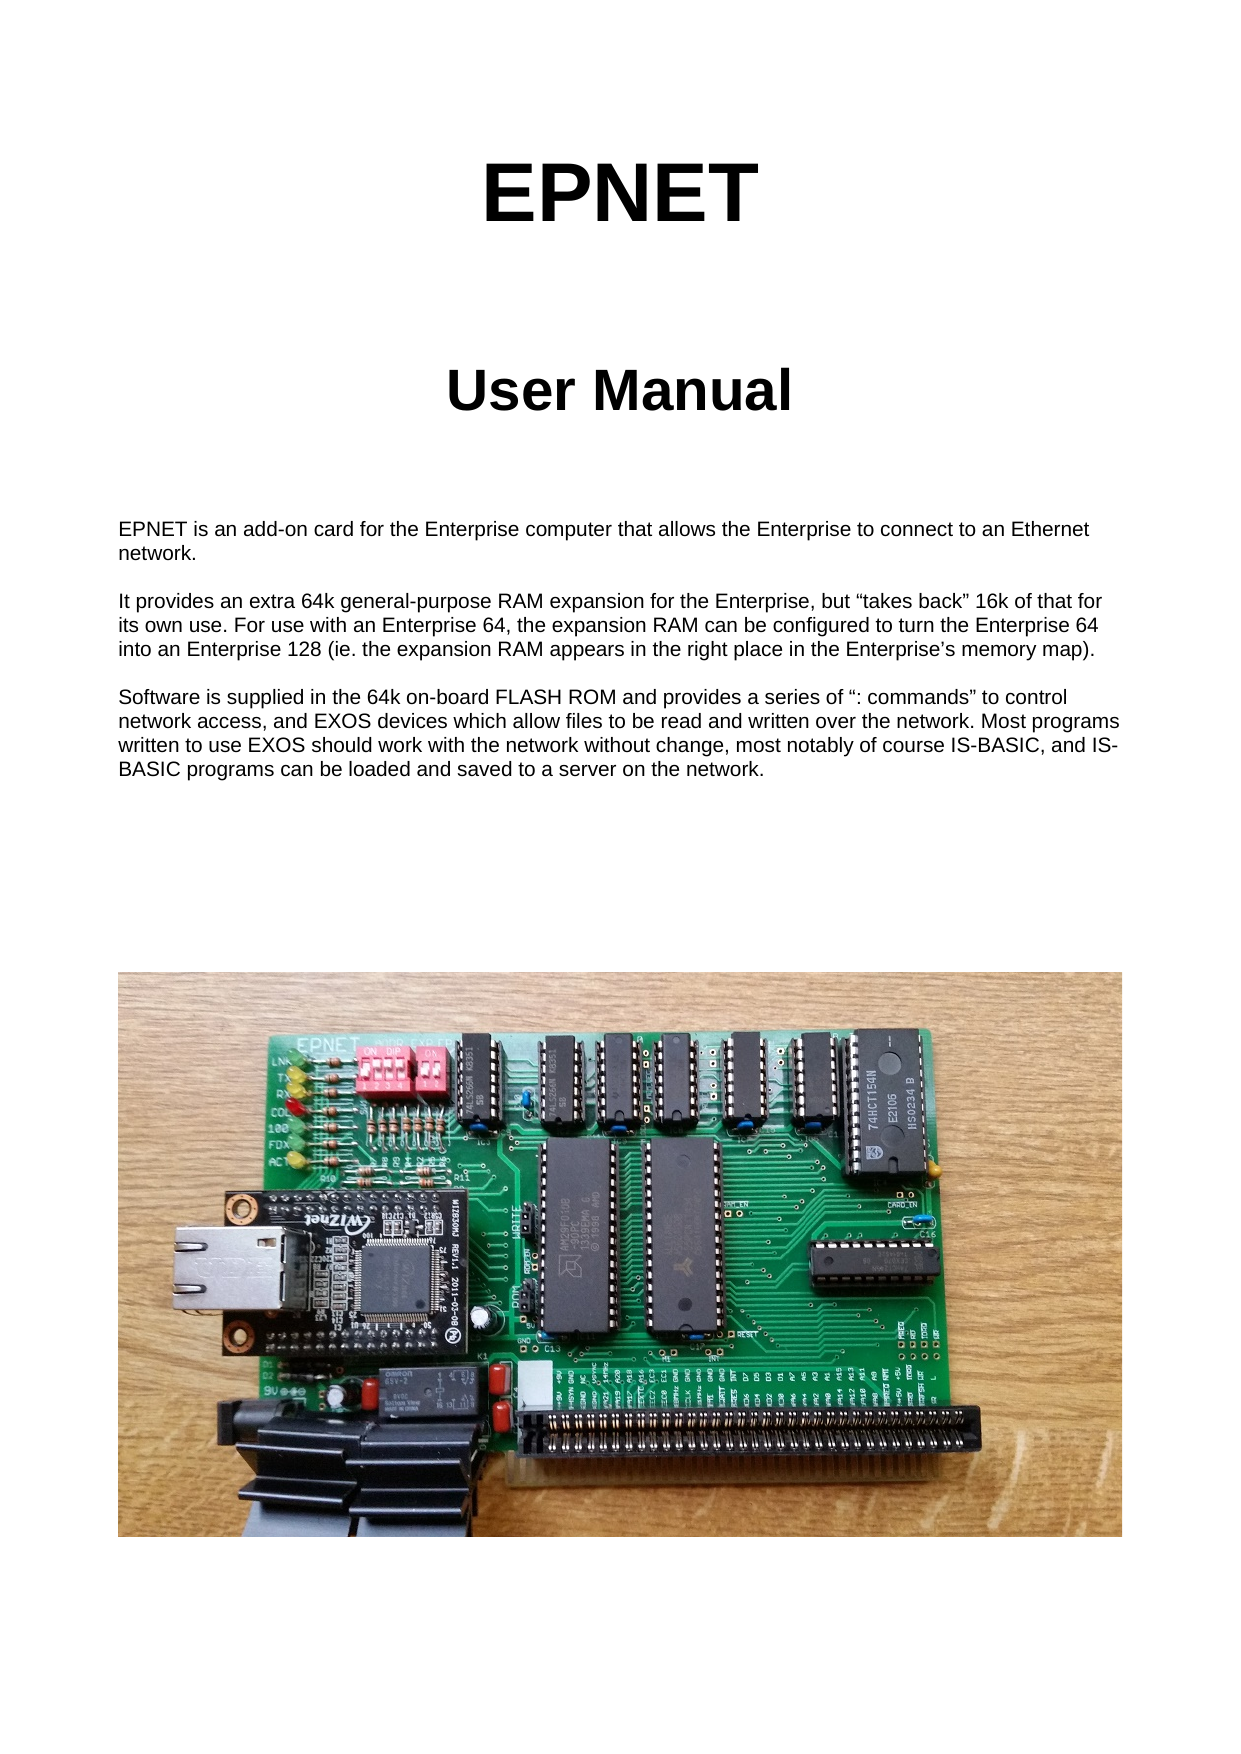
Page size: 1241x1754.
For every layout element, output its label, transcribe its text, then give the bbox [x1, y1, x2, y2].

title EPNET [118, 143, 1122, 239]
title User Manual [118, 356, 1122, 423]
picture [118, 972, 1123, 1537]
text EPNET is an add-on card for the Enterprise computer that allows the Enterprise to connect to an Ethernet network. [118, 517, 1122, 565]
text Software is supplied in the 64k on-board FLASH ROM and provides a series of “: commands” to control network access, and EXOS devices which allow files to be read and written over the network. Most programs written to use EXOS should work with the network without change, most notably of course IS-BASIC, and IS-BASIC programs can be loaded and saved to a server on the network. [118, 684, 1122, 780]
text It provides an extra 64k general-purpose RAM expansion for the Enterprise, but “takes back” 16k of that for its own use. For use with an Enterprise 64, the expansion RAM can be configured to turn the Enterprise 64 into an Enterprise 128 (ie. the expansion RAM appears in the right place in the Enterprise’s memory map). [118, 589, 1122, 661]
